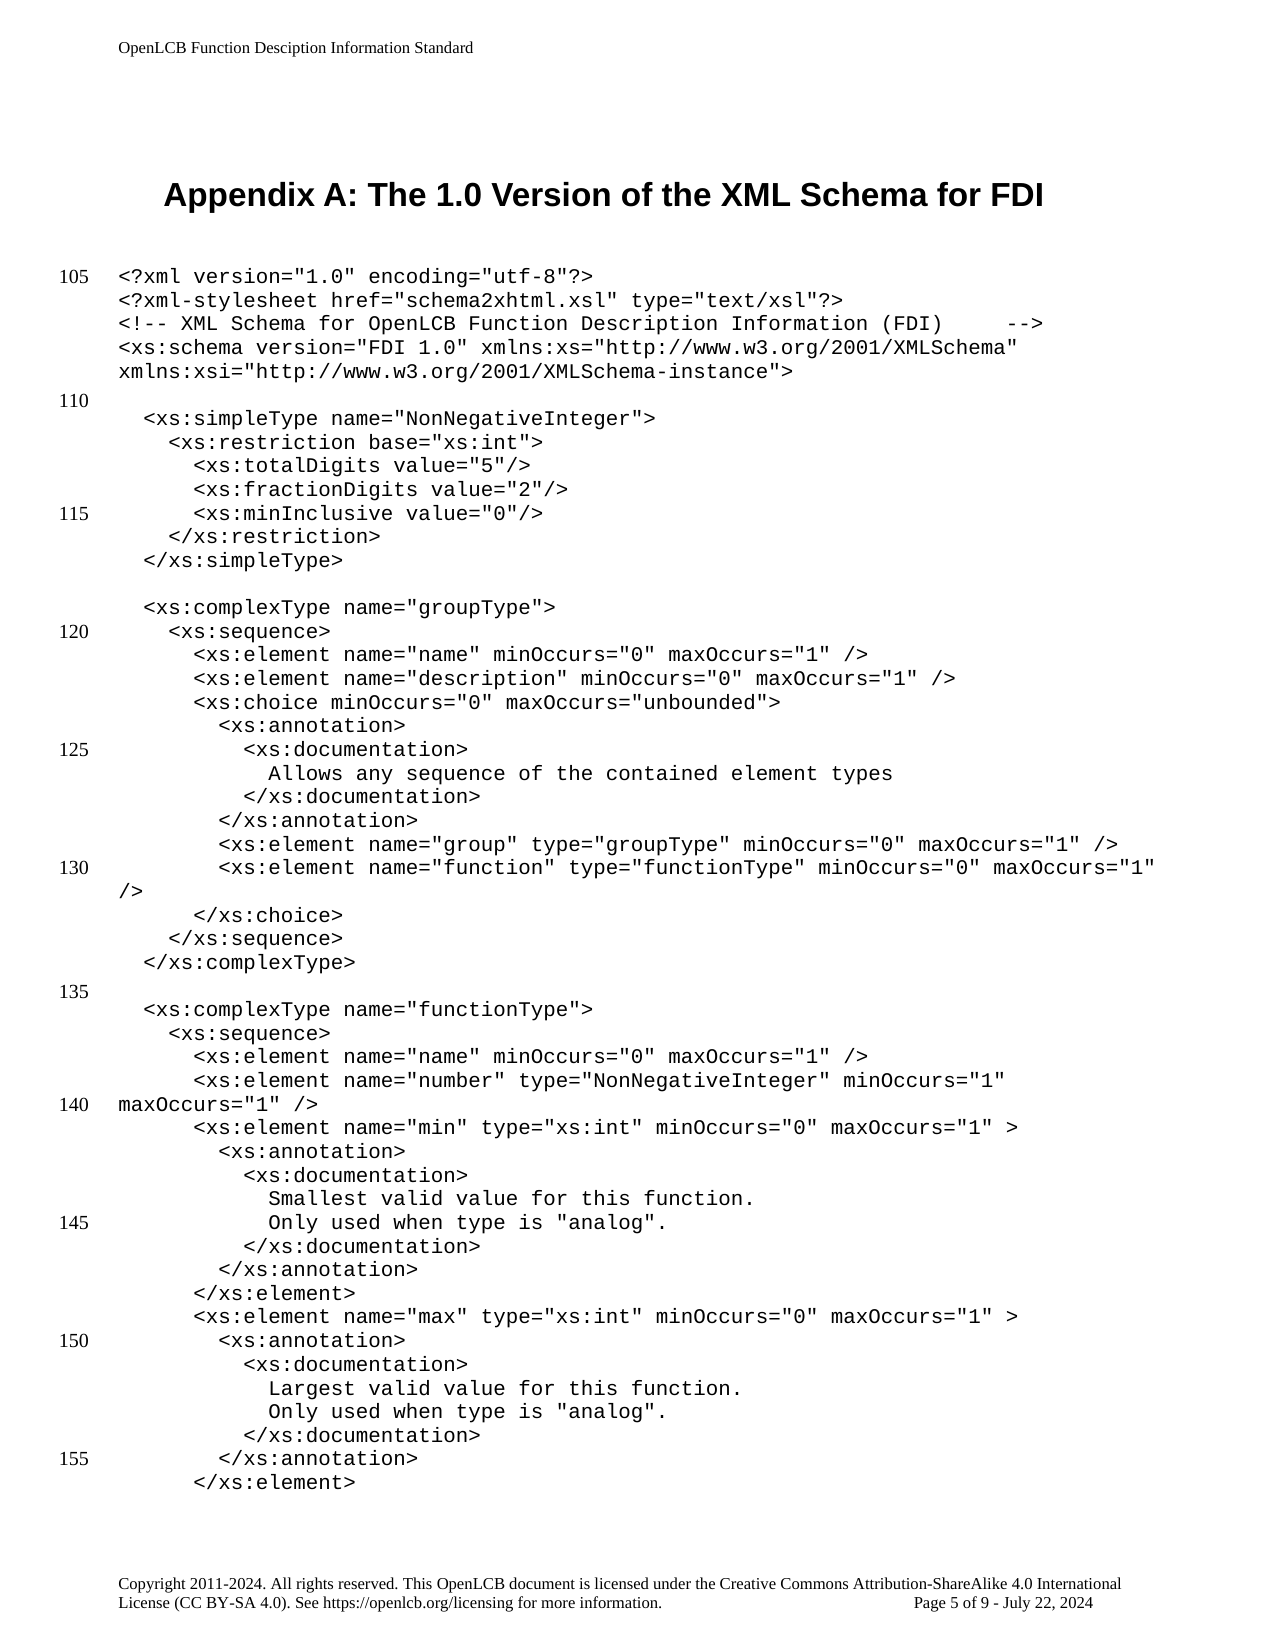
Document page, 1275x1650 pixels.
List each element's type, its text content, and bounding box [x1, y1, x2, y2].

text <xs:documentation> [118, 1165, 1157, 1188]
text <xs:element name="number" type="NonNegativeInteger" minOccurs="1" maxOccurs="1" /> [118, 1070, 1157, 1117]
text <xs:complexType name="functionType"> [118, 999, 1157, 1023]
text <xs:sequence> [118, 1023, 1157, 1046]
text <xs:element name="name" minOccurs="0" maxOccurs="1" /> [118, 1046, 1157, 1070]
text <xs:element name="name" minOccurs="0" maxOccurs="1" /> [118, 644, 1157, 668]
text </xs:simpleType> [118, 550, 1157, 573]
text </xs:restriction> [118, 526, 1157, 550]
text <xs:element name="function" type="functionType" minOccurs="0" maxOccurs="1" /> [118, 857, 1157, 904]
text </xs:annotation> [118, 1448, 1157, 1472]
text <xs:annotation> [118, 1141, 1157, 1165]
text <xs:simpleType name="NonNegativeInteger"> [118, 408, 1157, 432]
text <xs:schema version="FDI 1.0" xmlns:xs="http://www.w3.org/2001/XMLSchema" xmlns:xsi="http://www.w3.org/2001/XMLSchema-instance"> [118, 337, 1157, 384]
text <xs:sequence> [118, 621, 1157, 644]
subtitle Appendix A: The 1.0 Version of the XML Schema for FDI [118, 175, 1157, 213]
text <xs:element name="min" type="xs:int" minOccurs="0" maxOccurs="1" > [118, 1117, 1157, 1141]
text <xs:annotation> [118, 1330, 1157, 1354]
text </xs:documentation> [118, 1236, 1157, 1259]
text <?xml version="1.0" encoding="utf-8"?> [118, 266, 1157, 290]
text <xs:element name="group" type="groupType" minOccurs="0" maxOccurs="1" /> [118, 834, 1157, 857]
text <xs:documentation> [118, 1354, 1157, 1377]
text <xs:restriction base="xs:int"> [118, 432, 1157, 455]
text </xs:annotation> [118, 810, 1157, 834]
text <xs:fractionDigits value="2"/> [118, 479, 1157, 503]
text </xs:documentation> [118, 1425, 1157, 1448]
text </xs:choice> [118, 904, 1157, 928]
text Allows any sequence of the contained element types [118, 763, 1157, 786]
text <xs:annotation> [118, 715, 1157, 739]
text </xs:annotation> [118, 1259, 1157, 1283]
text <xs:complexType name="groupType"> [118, 597, 1157, 621]
text <xs:documentation> [118, 739, 1157, 763]
text </xs:sequence> [118, 928, 1157, 952]
text <xs:element name="description" minOccurs="0" maxOccurs="1" /> [118, 668, 1157, 692]
text </xs:documentation> [118, 786, 1157, 810]
text <?xml-stylesheet href="schema2xhtml.xsl" type="text/xsl"?> [118, 290, 1157, 313]
text Only used when type is "analog". [118, 1212, 1157, 1236]
text Only used when type is "analog". [118, 1401, 1157, 1425]
text </xs:element> [118, 1472, 1157, 1496]
text <xs:element name="max" type="xs:int" minOccurs="0" maxOccurs="1" > [118, 1307, 1157, 1330]
text <xs:choice minOccurs="0" maxOccurs="unbounded"> [118, 692, 1157, 715]
text <xs:minInclusive value="0"/> [118, 503, 1157, 526]
text <!-- XML Schema for OpenLCB Function Description Information (FDI) --> [118, 313, 1157, 337]
text Largest valid value for this function. [118, 1377, 1157, 1401]
text </xs:element> [118, 1283, 1157, 1307]
text Smallest valid value for this function. [118, 1188, 1157, 1212]
text </xs:complexType> [118, 952, 1157, 976]
text <xs:totalDigits value="5"/> [118, 455, 1157, 479]
